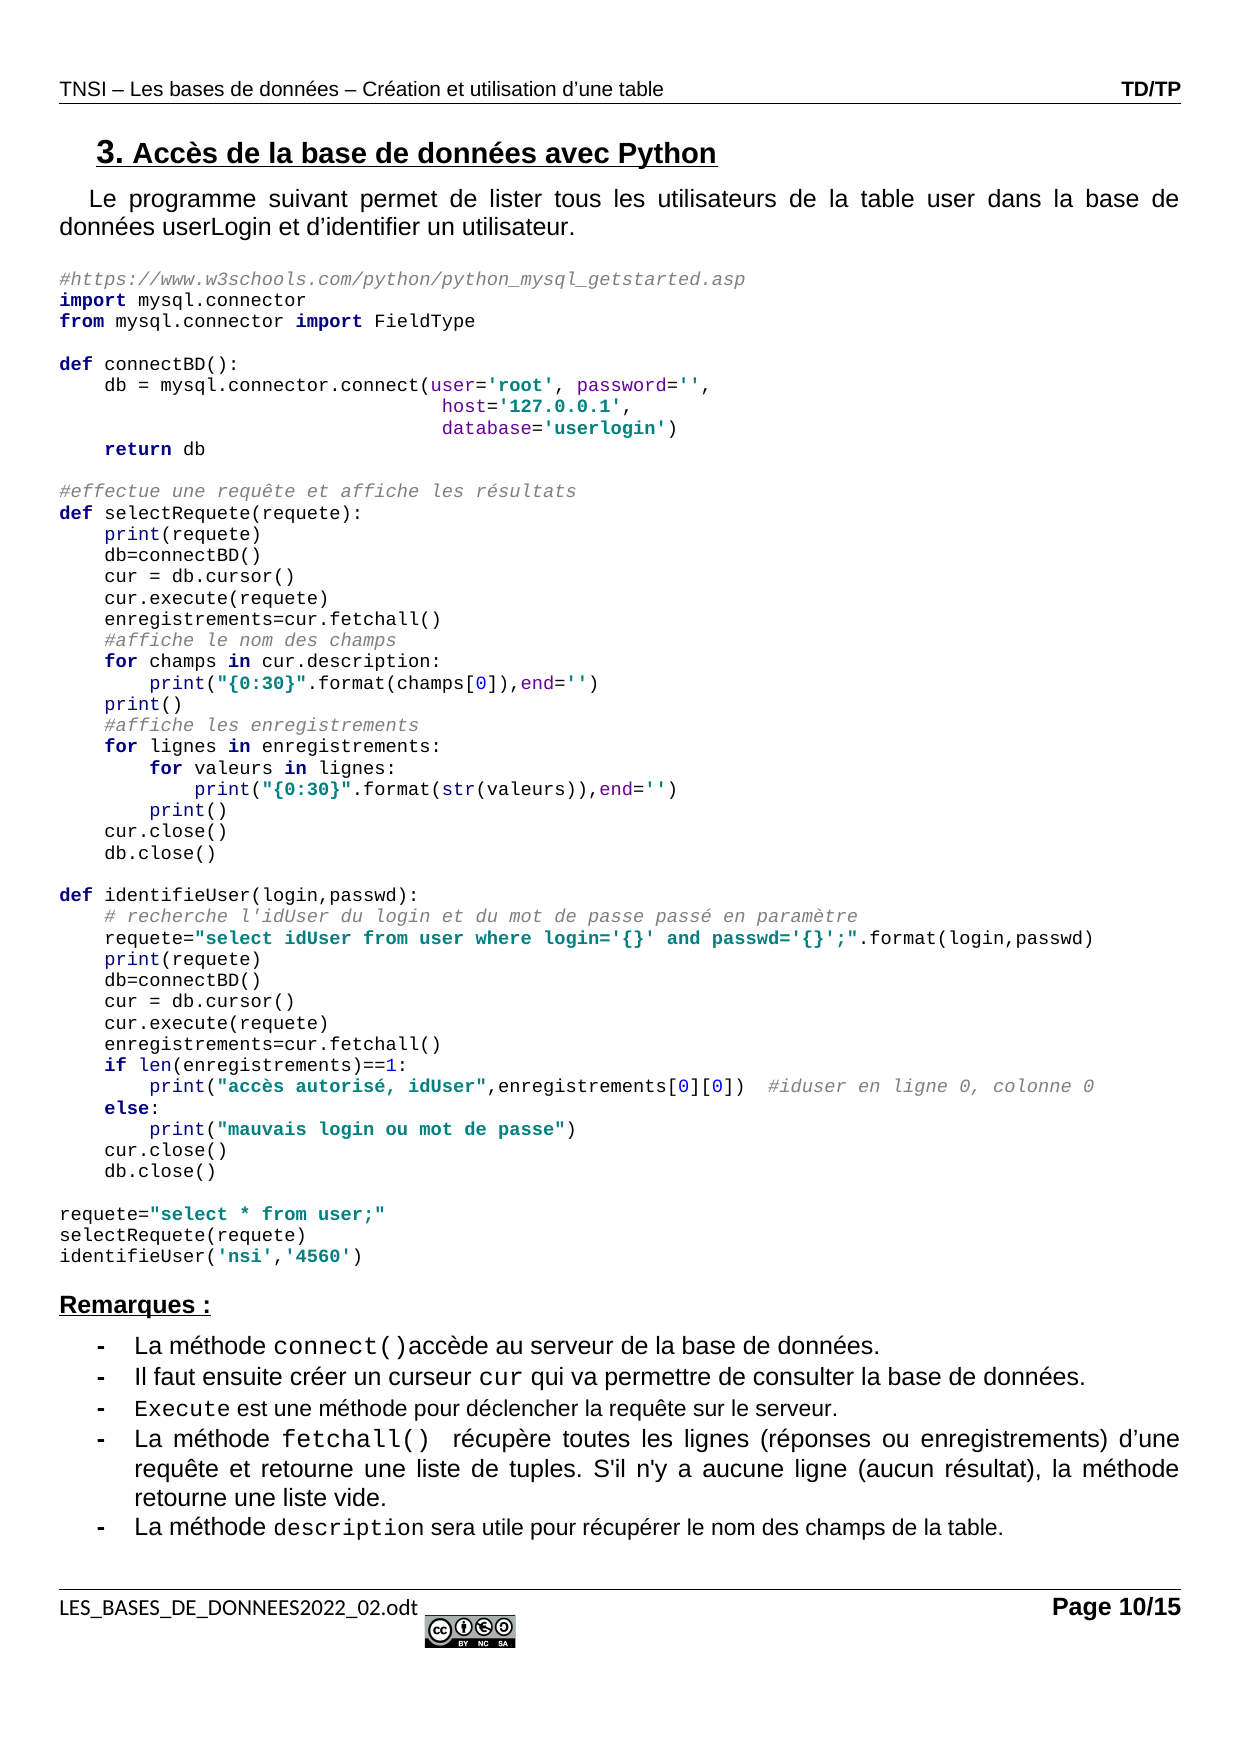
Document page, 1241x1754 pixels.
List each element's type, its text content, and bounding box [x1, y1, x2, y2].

text Le programme suivant permet de lister tous les utilisateurs de la table user dans la base de données userLogin et d’identifier un utilisateur. [59, 183, 1181, 241]
list Execute est une méthode pour déclencher la requête sur le serveur. [97, 1393, 1181, 1423]
list La méthode connect()accède au serveur de la base de données. [97, 1331, 1181, 1362]
list La méthode description sera utile pour récupérer le nom des champs de la table. [97, 1512, 1181, 1542]
text #effectue une requête et affiche les résultats def selectRequete(requete): print(requete) db=connectBD() cur = db.cursor() cur.execute(requete) enregistrements=cur.fetchall() #affiche le nom des champs for champs in cur.description: print("{0:30}".format(champs[0]),end='') print() #affiche les enregistrements for lignes in enregistrements: for valeurs in lignes: print("{0:30}".format(str(valeurs)),end='') print() cur.close() db.close() [59, 461, 1181, 865]
list La méthode fetchall() récupère toutes les lignes (réponses ou enregistrements) d’une requête et retourne une liste de tuples. S'il n'y a aucune ligne (aucun résultat), la méthode retourne une liste vide. [97, 1423, 1181, 1512]
text Remarques : [59, 1290, 1181, 1319]
list Il faut ensuite créer un curseur cur qui va permettre de consulter la base de données. [97, 1362, 1181, 1393]
list Accès de la base de données avec Python [96, 133, 1181, 171]
text #https://www.w3schools.com/python/python_mysql_getstarted.asp import mysql.connector from mysql.connector import FieldType def connectBD(): db = mysql.connector.connect(user='root', password='', host='127.0.0.1', database='userlogin') return db [59, 270, 1181, 461]
text def identifieUser(login,passwd): # recherche l'idUser du login et du mot de passe passé en paramètre requete="select idUser from user where login='{}' and passwd='{}';".format(login,passwd) print(requete) db=connectBD() cur = db.cursor() cur.execute(requete) enregistrements=cur.fetchall() if len(enregistrements)==1: print("accès autorisé, idUser",enregistrements[0][0]) #iduser en ligne 0, colonne 0 else: print("mauvais login ou mot de passe") cur.close() db.close() requete="select * from user;" selectRequete(requete) identifieUser('nsi','4560') [59, 865, 1181, 1268]
